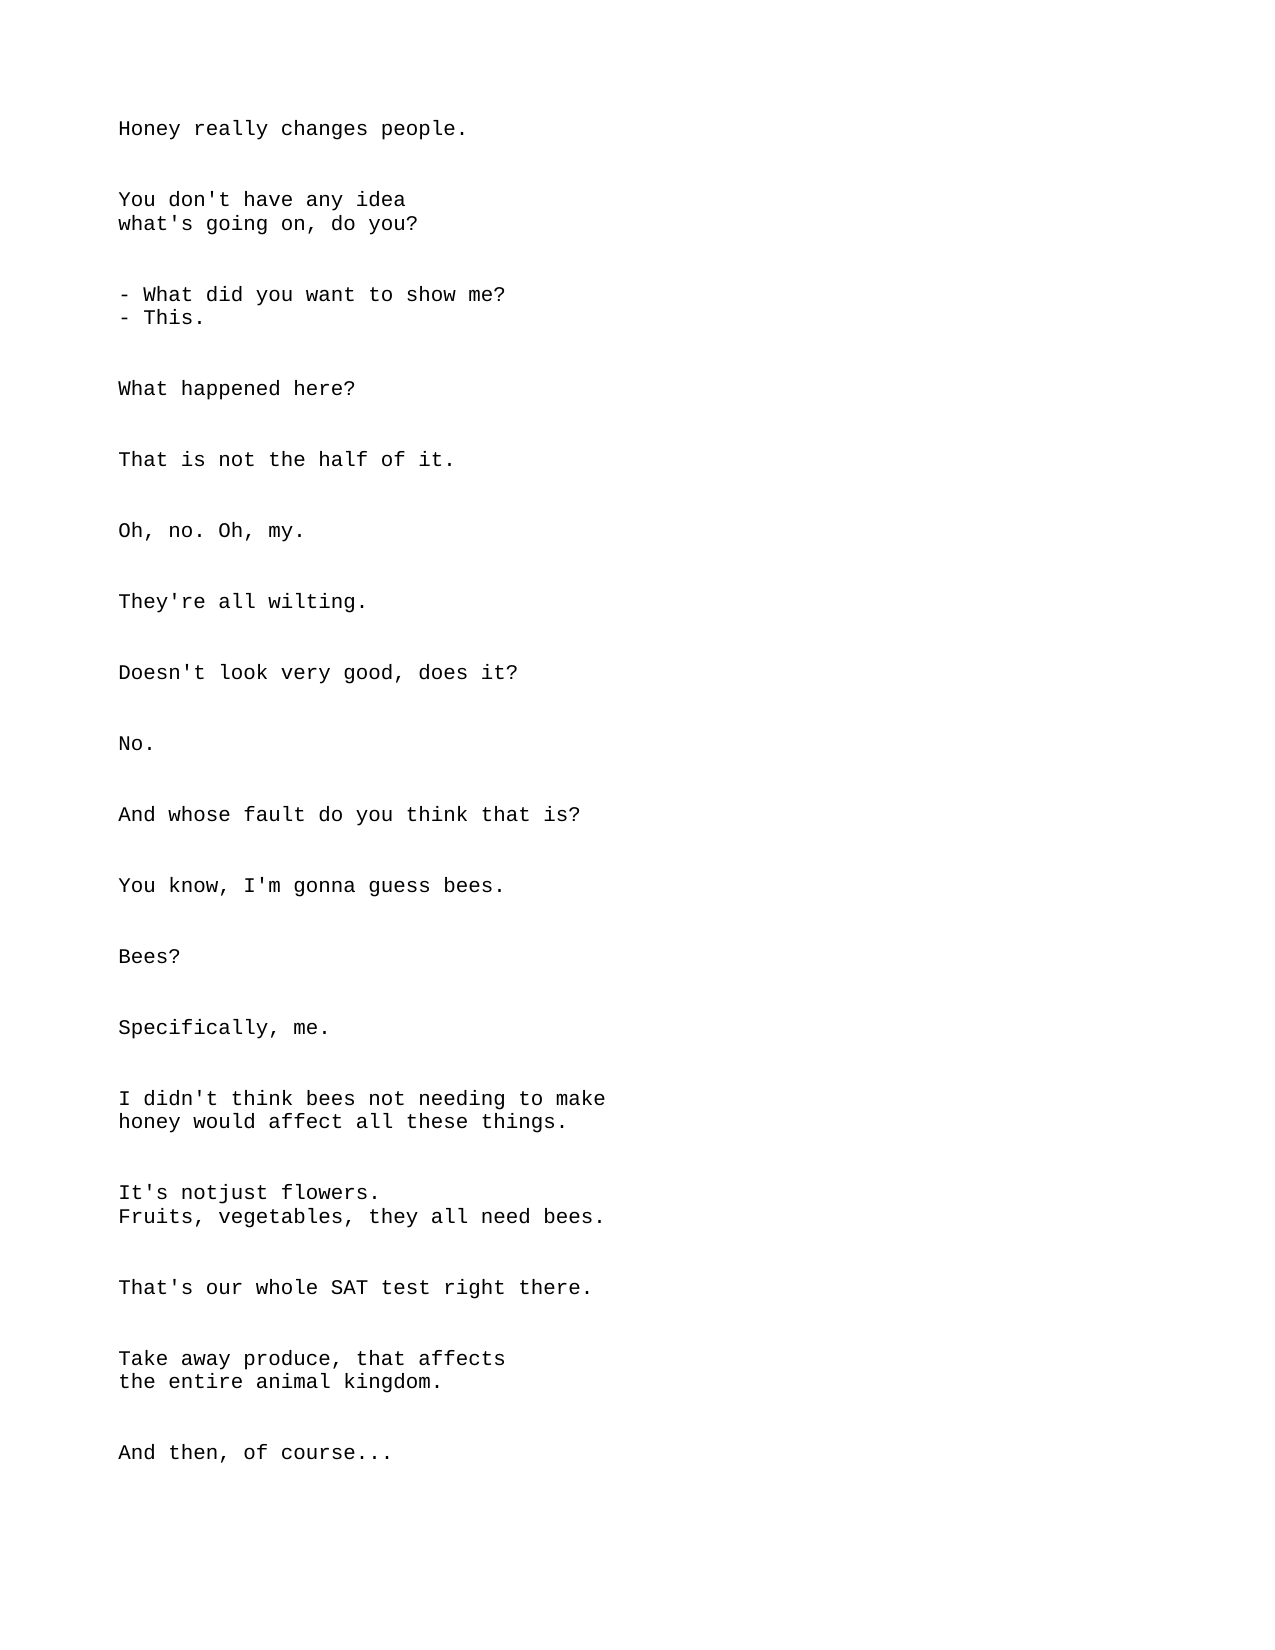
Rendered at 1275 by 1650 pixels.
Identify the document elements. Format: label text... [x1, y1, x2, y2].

text Bees? [118, 946, 1157, 969]
text Oh, no. Oh, my. [118, 520, 1157, 544]
text Fruits, vegetables, they all need bees. [118, 1206, 1157, 1229]
text What happened here? [118, 378, 1157, 402]
text That is not the half of it. [118, 449, 1157, 473]
text Doesn't look very good, does it? [118, 662, 1157, 686]
text And whose fault do you think that is? [118, 804, 1157, 827]
text It's notjust flowers. [118, 1182, 1157, 1206]
text No. [118, 733, 1157, 757]
text Specifically, me. [118, 1017, 1157, 1040]
text what's going on, do you? [118, 213, 1157, 236]
text I didn't think bees not needing to make [118, 1088, 1157, 1111]
text You don't have any idea [118, 189, 1157, 213]
text Honey really changes people. [118, 118, 1157, 142]
text They're all wilting. [118, 591, 1157, 615]
text And then, of course... [118, 1442, 1157, 1466]
text honey would affect all these things. [118, 1111, 1157, 1135]
text You know, I'm gonna guess bees. [118, 875, 1157, 898]
text Take away produce, that affects [118, 1348, 1157, 1371]
text - What did you want to show me? [118, 284, 1157, 307]
text the entire animal kingdom. [118, 1371, 1157, 1395]
text That's our whole SAT test right there. [118, 1277, 1157, 1300]
text - This. [118, 307, 1157, 331]
